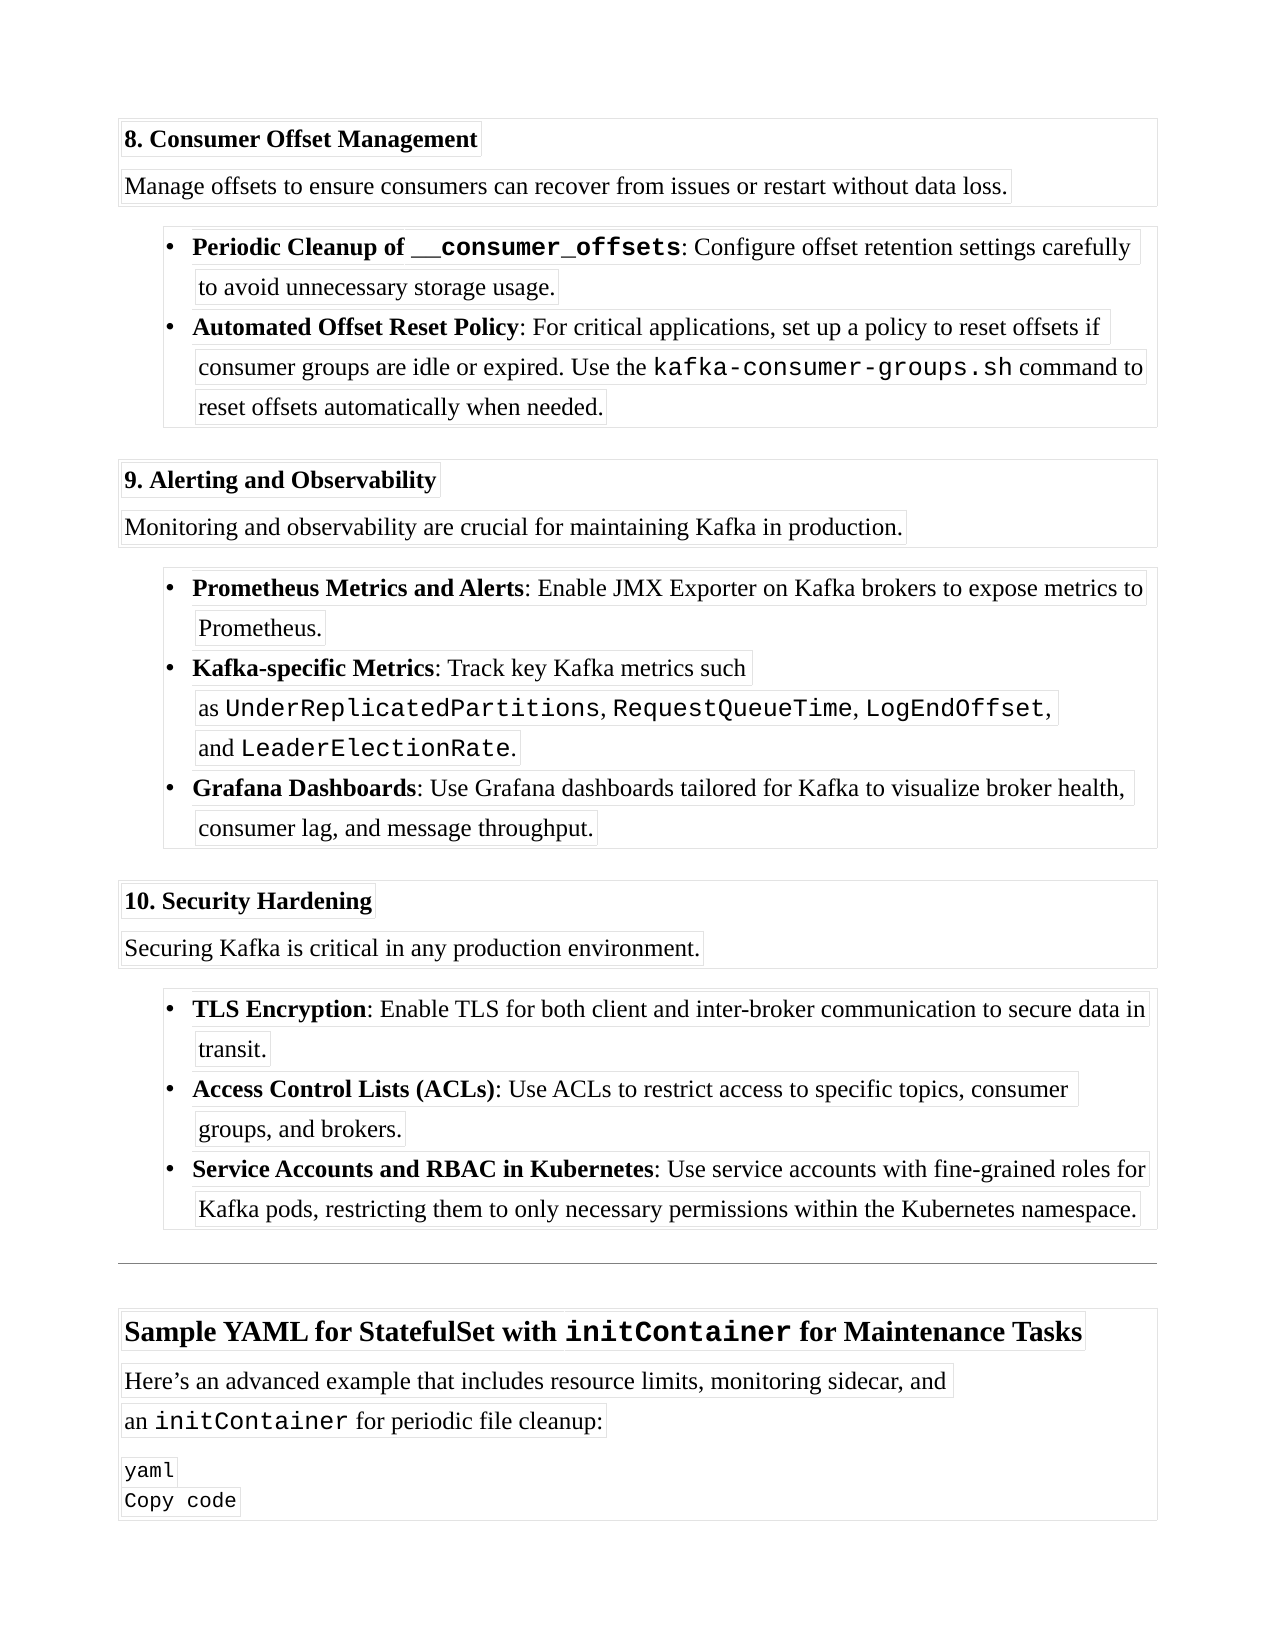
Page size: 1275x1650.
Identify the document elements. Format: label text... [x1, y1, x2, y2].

list TLS Encryption: Enable TLS for both client and inter-broker communication to secure data in transit. [164, 989, 1157, 1066]
list Service Accounts and RBAC in Kubernetes: Use service accounts with fine-grained roles for Kafka pods, restricting them to only necessary permissions within the Kubernetes namespace. [164, 1148, 1157, 1229]
list Prometheus Metrics and Alerts: Enable JMX Exporter on Kafka brokers to expose metrics to Prometheus. [164, 568, 1157, 645]
text Monitoring and observability are crucial for maintaining Kafka in production. [119, 506, 1157, 547]
list Access Control Lists (ACLs): Use ACLs to restrict access to specific topics, consumer groups, and brokers. [164, 1068, 1157, 1146]
list Periodic Cleanup of __consumer_offsets: Configure offset retention settings carefully to avoid unnecessary storage usage. [164, 227, 1157, 304]
text Manage offsets to ensure consumers can recover from issues or restart without data loss. [119, 165, 1157, 206]
subtitle Sample YAML for StatefulSet with initContainer for Maintenance Tasks [119, 1309, 1157, 1350]
subtitle 10. Security Hardening [119, 881, 1157, 918]
list Grafana Dashboards: Use Grafana dashboards tailored for Kafka to visualize broker health, consumer lag, and message throughput. [164, 767, 1157, 848]
subtitle 8. Consumer Offset Management [119, 119, 1157, 156]
subtitle 9. Alerting and Observability [119, 460, 1157, 497]
text Here’s an advanced example that includes resource limits, monitoring sidecar, and an initContainer for periodic file cleanup: [119, 1360, 1157, 1437]
text Copy code [119, 1484, 1157, 1520]
text Securing Kafka is critical in any production environment. [119, 927, 1157, 968]
text yaml [119, 1454, 1157, 1484]
list Automated Offset Reset Policy: For critical applications, set up a policy to reset offsets if consumer groups are idle or expired. Use the kafka-consumer-groups.sh command to reset offsets automatically when needed. [164, 306, 1157, 427]
list Kafka-specific Metrics: Track key Kafka metrics such as UnderReplicatedPartitions, RequestQueueTime, LogEndOffset, and LeaderElectionRate. [164, 647, 1157, 765]
